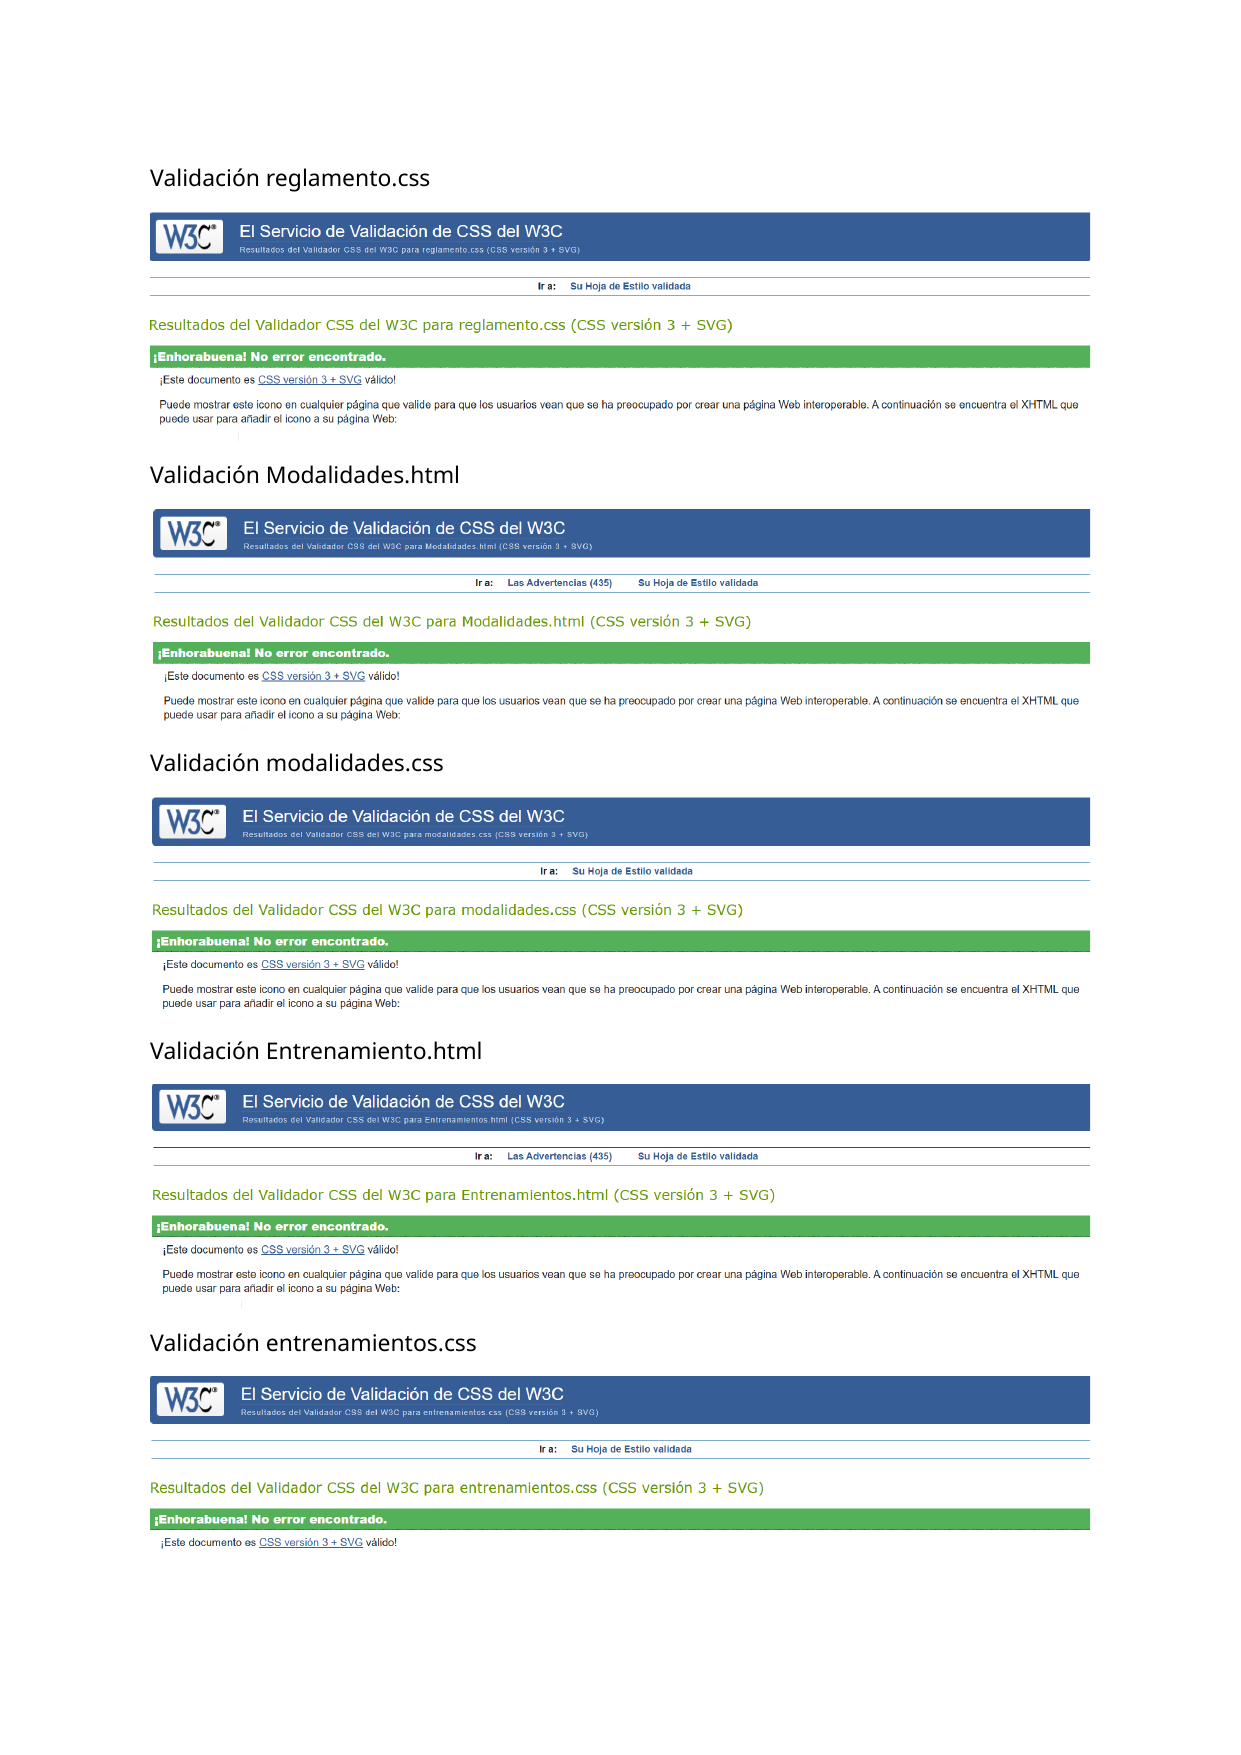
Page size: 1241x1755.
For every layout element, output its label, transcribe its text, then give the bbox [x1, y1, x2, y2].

text Validación modalidades.css [150, 747, 1090, 778]
text Validación reglamento.css [150, 162, 1090, 193]
text Validación entrenamientos.css [150, 1326, 1090, 1358]
text Validación Entrenamiento.html [150, 1035, 1090, 1066]
text Validación Modalidades.html [150, 459, 1090, 491]
